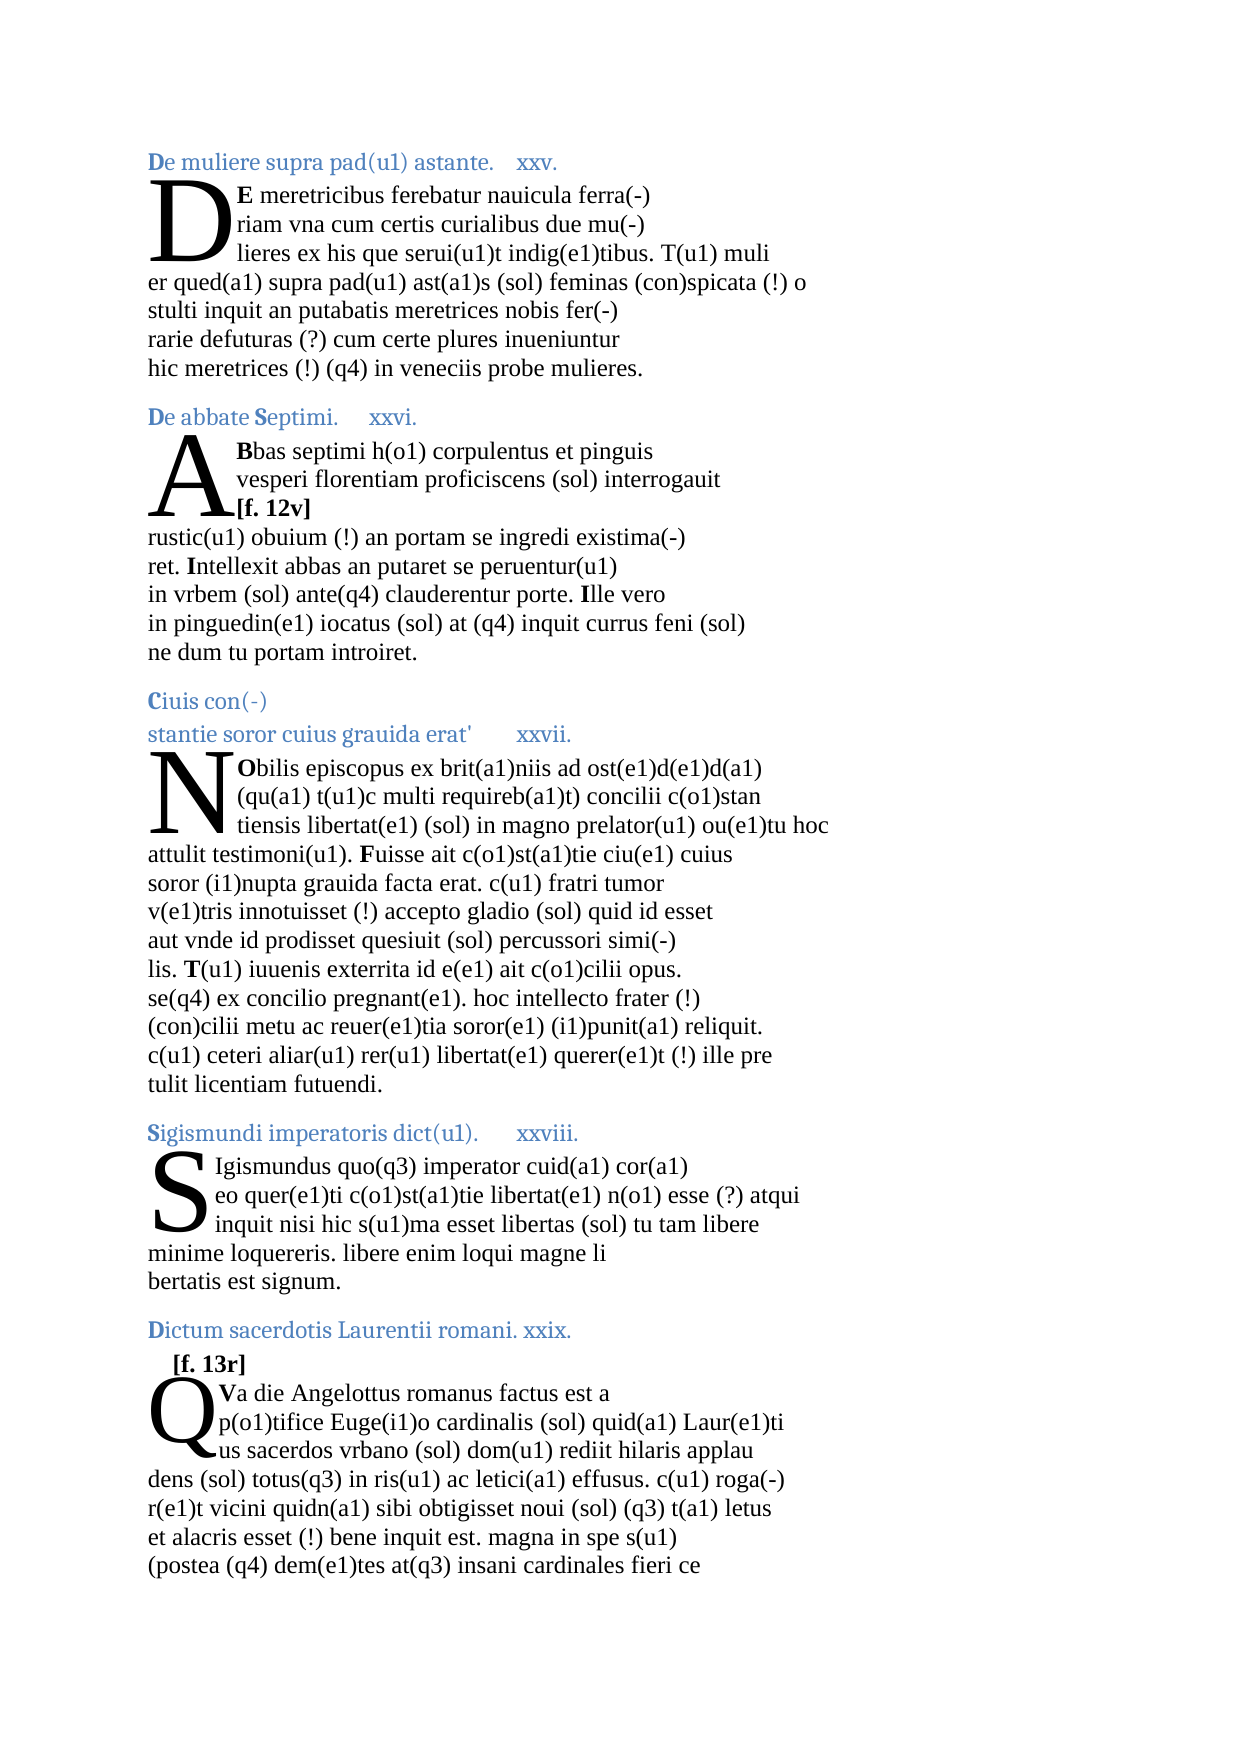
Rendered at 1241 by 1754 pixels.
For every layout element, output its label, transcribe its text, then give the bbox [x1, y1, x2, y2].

text NObilis episcopus ex brit(a1)niis ad ost(e1)d(e1)d(a1) (qu(a1) t(u1)c multi requireb(a1)t) concilii c(o1)stan tiensis libertat(e1) (sol) in magno prelator(u1) ou(e1)tu hoc attulit testimoni(u1). Fuisse ait c(o1)st(a1)tie ciu(e1) cuius soror (i1)nupta grauida facta erat. c(u1) fratri tumor v(e1)tris innotuisset (!) accepto gladio (sol) quid id esset aut vnde id prodisset quesiuit (sol) percussori simi(-) lis. T(u1) iuuenis exterrita id e(e1) ait c(o1)cilii opus. se(q4) ex concilio pregnant(e1). hoc intellecto frater (!) (con)cilii metu ac reuer(e1)tia soror(e1) (i1)punit(a1) reliquit. c(u1) ceteri aliar(u1) rer(u1) libertat(e1) querer(e1)t (!) ille pre tulit licentiam futuendi. [148, 753, 1093, 1098]
text [f. 13r] [148, 1349, 1093, 1378]
text SIgismundus quo(q3) imperator cuid(a1) cor(a1) eo quer(e1)ti c(o1)st(a1)tie libertat(e1) n(o1) esse (?) atqui inquit nisi hic s(u1)ma esset libertas (sol) tu tam libere minime loquereris. libere enim loqui magne li bertatis est signum. [148, 1151, 1093, 1295]
subtitle Dictum sacerdotis Laurentii romani. xxix. [148, 1316, 1093, 1345]
subtitle Sigismundi imperatoris dict(u1). xxviii. [148, 1118, 1093, 1147]
text ABbas septimi h(o1) corpulentus et pinguis vesperi florentiam proficiscens (sol) interrogauit [f. 12v] rustic(u1) obuium (!) an portam se ingredi existima(-) ret. Intellexit abbas an putaret se peruentur(u1) in vrbem (sol) ante(q4) clauderentur porte. Ille vero in pinguedin(e1) iocatus (sol) at (q4) inquit currus feni (sol) ne dum tu portam introiret. [148, 436, 1093, 666]
text DE meretricibus ferebatur nauicula ferra(-) riam vna cum certis curialibus due mu(-) lieres ex his que serui(u1)t indig(e1)tibus. T(u1) muli er qued(a1) supra pad(u1) ast(a1)s (sol) feminas (con)spicata (!) o stulti inquit an putabatis meretrices nobis fer(-) rarie defuturas (?) cum certe plures inueniuntur hic meretrices (!) (q4) in veneciis probe mulieres. [148, 181, 1093, 382]
subtitle De abbate Septimi. xxvi. [148, 403, 1093, 431]
text QVa die Angelottus romanus factus est a p(o1)tifice Euge(i1)o cardinalis (sol) quid(a1) Laur(e1)ti us sacerdos vrbano (sol) dom(u1) rediit hilaris applau dens (sol) totus(q3) in ris(u1) ac letici(a1) effusus. c(u1) roga(-) r(e1)t vicini quidn(a1) sibi obtigisset noui (sol) (q3) t(a1) letus et alacris esset (!) bene inquit est. magna in spe s(u1) (postea (q4) dem(e1)tes at(q3) insani cardinales fieri ce per(u1)t) prope di(e1) c(u1) Angelottus am(e1)tior me sit (!) cardinalem me quo(q3) esse futurum. [148, 1378, 1093, 1579]
subtitle Ciuis con(-) stantie soror cuius grauida erat' xxvii. [148, 687, 1093, 748]
subtitle De muliere supra pad(u1) astante. xxv. [148, 148, 1093, 176]
